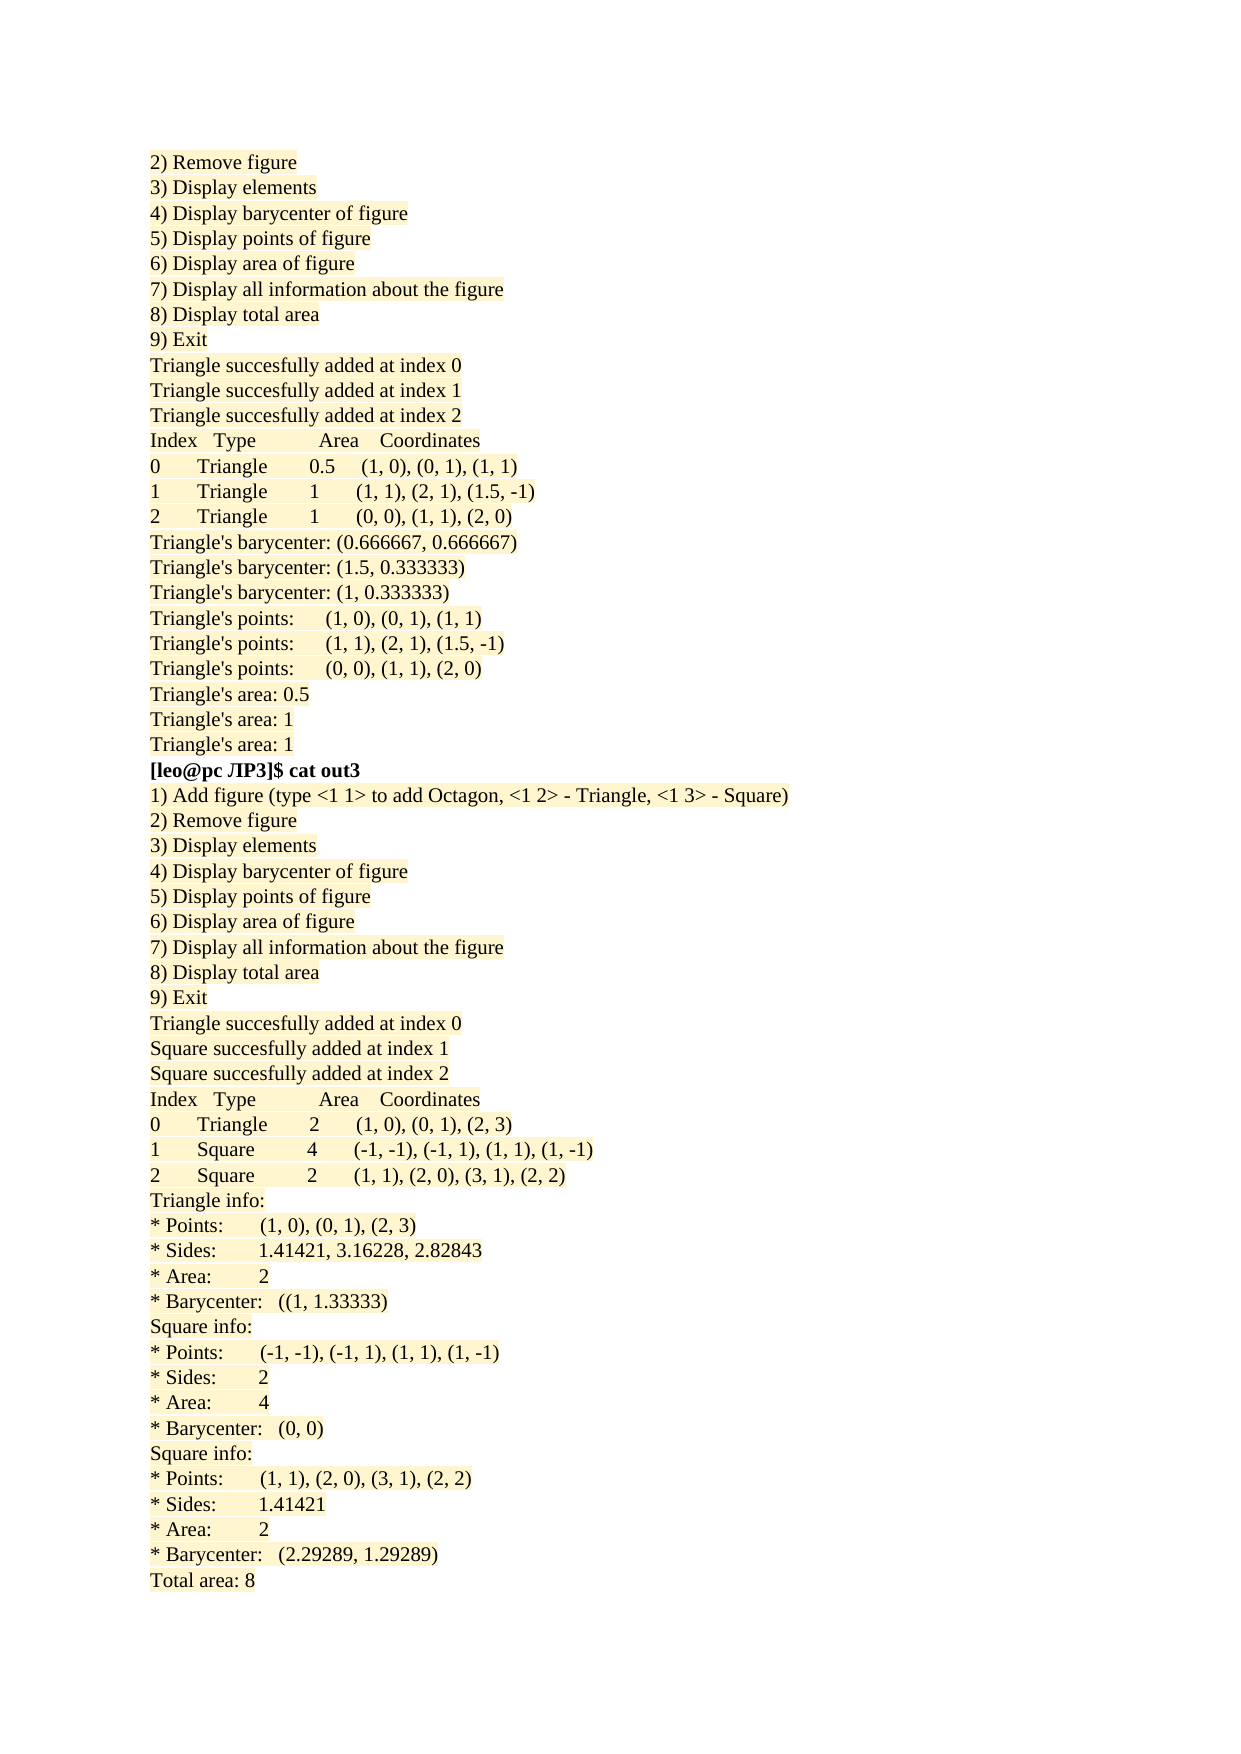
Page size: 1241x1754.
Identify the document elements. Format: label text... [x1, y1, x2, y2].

text 3) Display elements [150, 175, 1090, 199]
text * Barycenter: (0, 0) [150, 1416, 1090, 1440]
text * Barycenter: ((1, 1.33333) [150, 1289, 1090, 1313]
text Triangle's barycenter: (1.5, 0.333333) [150, 555, 1090, 579]
text Triangle's points: (0, 0), (1, 1), (2, 0) [150, 656, 1090, 680]
text * Sides: 1.41421, 3.16228, 2.82843 [150, 1238, 1090, 1262]
text 7) Display all information about the figure [150, 277, 1090, 301]
text 2) Remove figure [150, 808, 1090, 832]
text 3) Display elements [150, 833, 1090, 857]
text Total area: 8 [150, 1567, 1090, 1592]
text Triangle info: [150, 1188, 1090, 1212]
text 0 Triangle 0.5 (1, 0), (0, 1), (1, 1) [150, 454, 1090, 478]
text Triangle's points: (1, 0), (0, 1), (1, 1) [150, 606, 1090, 630]
text Square info: [150, 1314, 1090, 1338]
text Triangle succesfully added at index 1 [150, 378, 1090, 402]
text 8) Display total area [150, 302, 1090, 326]
text Square info: [150, 1441, 1090, 1465]
text * Barycenter: (2.29289, 1.29289) [150, 1542, 1090, 1566]
text Triangle's points: (1, 1), (2, 1), (1.5, -1) [150, 631, 1090, 655]
text 9) Exit [150, 327, 1090, 351]
text 5) Display points of figure [150, 884, 1090, 908]
text 0 Triangle 2 (1, 0), (0, 1), (2, 3) [150, 1112, 1090, 1136]
text [leo@pc ЛР3]$ cat out3 [150, 757, 1090, 782]
text * Area: 2 [150, 1517, 1090, 1541]
text Triangle's barycenter: (1, 0.333333) [150, 580, 1090, 604]
text * Points: (1, 0), (0, 1), (2, 3) [150, 1213, 1090, 1237]
text * Area: 2 [150, 1264, 1090, 1288]
text Triangle succesfully added at index 0 [150, 1011, 1090, 1035]
text 1) Add figure (type <1 1> to add Octagon, <1 2> - Triangle, <1 3> - Square) [150, 783, 1090, 807]
text 9) Exit [150, 985, 1090, 1009]
text Triangle's barycenter: (0.666667, 0.666667) [150, 530, 1090, 554]
text 6) Display area of figure [150, 909, 1090, 933]
text 5) Display points of figure [150, 226, 1090, 250]
text * Area: 4 [150, 1390, 1090, 1414]
text * Points: (-1, -1), (-1, 1), (1, 1), (1, -1) [150, 1340, 1090, 1364]
text Index Type Area Coordinates [150, 1087, 1090, 1111]
text Index Type Area Coordinates [150, 428, 1090, 452]
text Triangle's area: 0.5 [150, 682, 1090, 706]
text 2) Remove figure [150, 150, 1090, 174]
text 8) Display total area [150, 960, 1090, 984]
text 6) Display area of figure [150, 251, 1090, 275]
text Triangle succesfully added at index 0 [150, 352, 1090, 377]
text 2 Triangle 1 (0, 0), (1, 1), (2, 0) [150, 504, 1090, 528]
text Square succesfully added at index 2 [150, 1061, 1090, 1085]
text 4) Display barycenter of figure [150, 859, 1090, 883]
text 1 Square 4 (-1, -1), (-1, 1), (1, 1), (1, -1) [150, 1137, 1090, 1161]
text Triangle's area: 1 [150, 707, 1090, 731]
text * Sides: 1.41421 [150, 1492, 1090, 1516]
text 7) Display all information about the figure [150, 935, 1090, 959]
text Square succesfully added at index 1 [150, 1036, 1090, 1060]
text 2 Square 2 (1, 1), (2, 0), (3, 1), (2, 2) [150, 1162, 1090, 1187]
text * Points: (1, 1), (2, 0), (3, 1), (2, 2) [150, 1466, 1090, 1490]
text * Sides: 2 [150, 1365, 1090, 1389]
text 4) Display barycenter of figure [150, 201, 1090, 225]
text Triangle's area: 1 [150, 732, 1090, 756]
text Triangle succesfully added at index 2 [150, 403, 1090, 427]
text 1 Triangle 1 (1, 1), (2, 1), (1.5, -1) [150, 479, 1090, 503]
